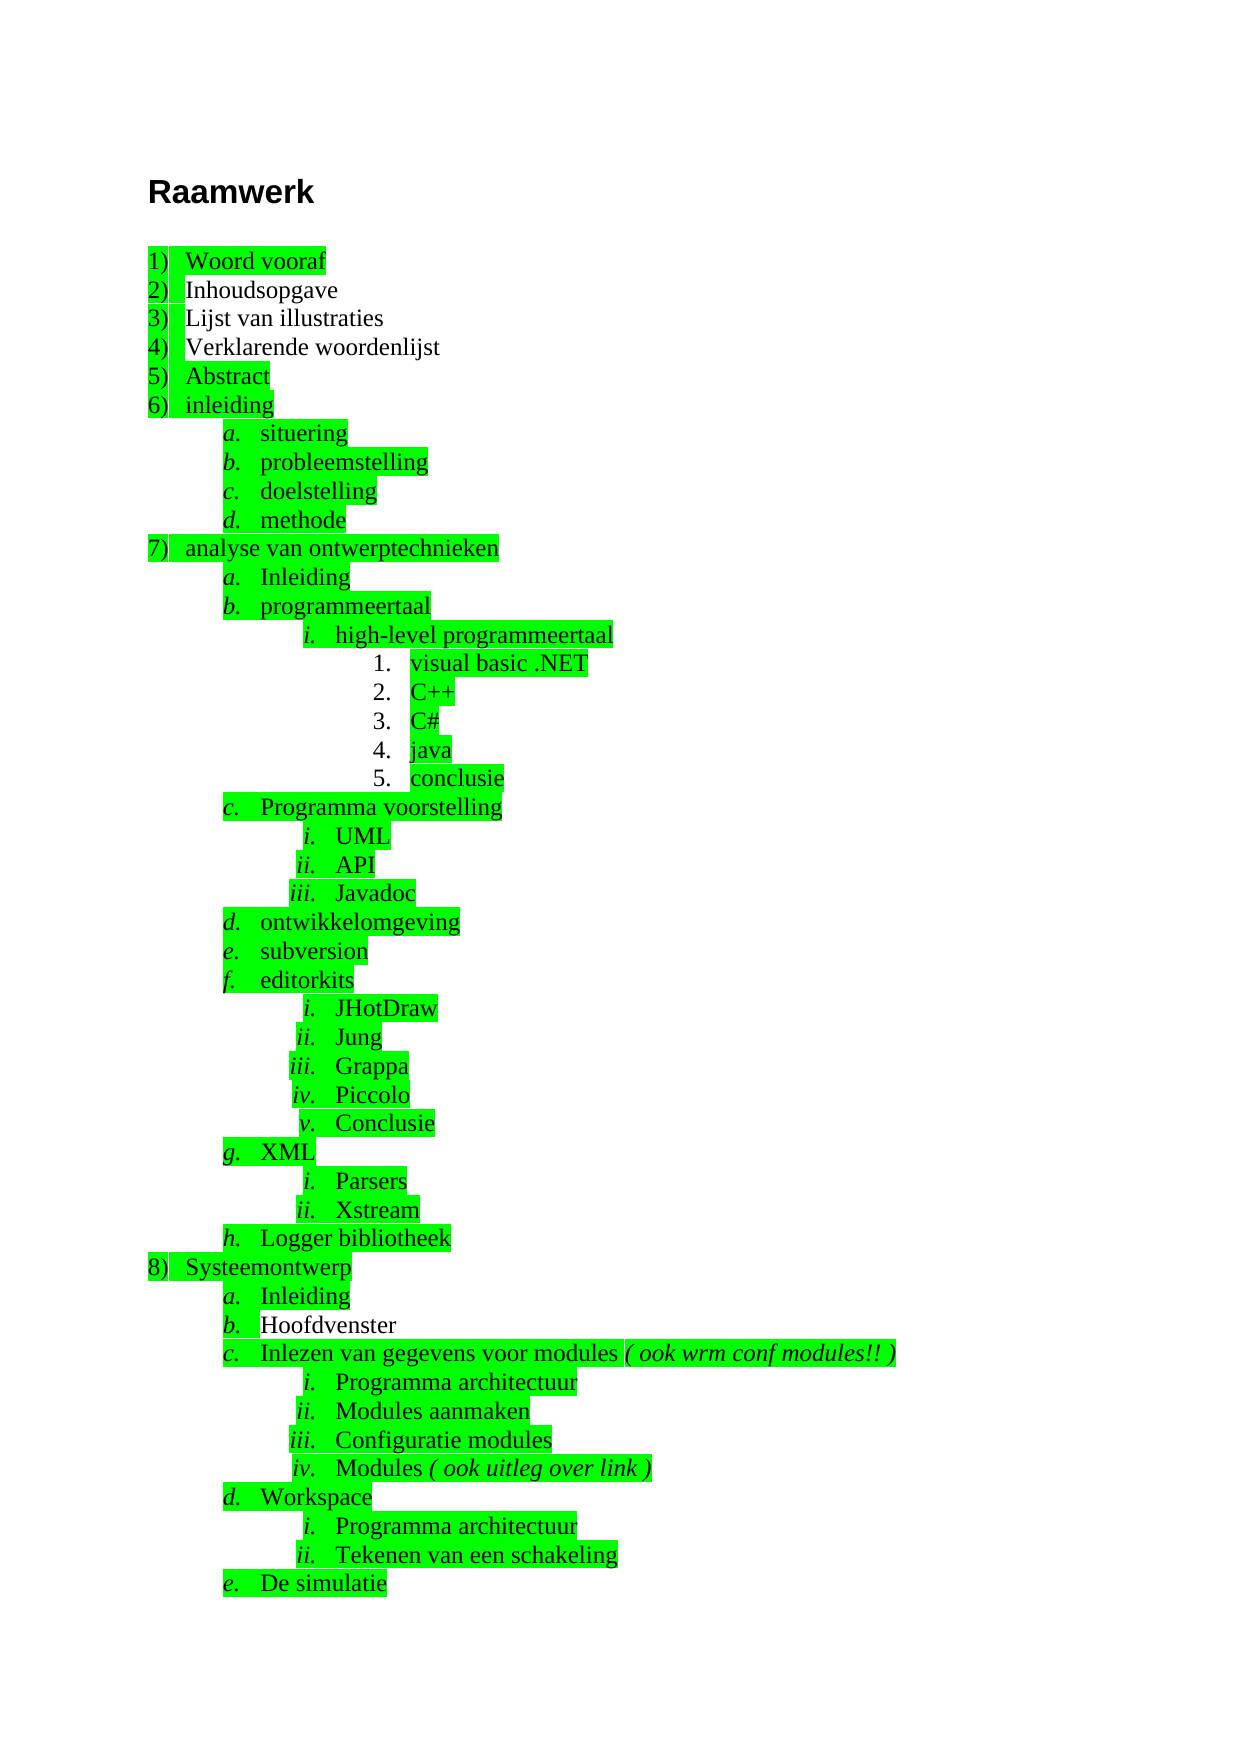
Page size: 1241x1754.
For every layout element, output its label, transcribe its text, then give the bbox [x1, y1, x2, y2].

list XML [260, 1137, 1093, 1166]
list C# [373, 706, 1093, 735]
list Piccolo [335, 1080, 1093, 1108]
list Inlezen van gegevens voor modules ( ook wrm conf modules!! ) [223, 1338, 1093, 1367]
list Lijst van illustraties [148, 303, 1093, 332]
list probleemstelling [260, 447, 1093, 476]
list UML [335, 821, 1093, 850]
list Workspace [260, 1482, 1093, 1511]
list Xstream [335, 1195, 1093, 1223]
list doelstelling [260, 476, 1093, 505]
list java [373, 735, 1093, 763]
list situering [223, 418, 1093, 447]
list visual basic .NET [373, 648, 1093, 677]
list Inhoudsopgave [185, 275, 1093, 303]
list Abstract [185, 361, 1093, 390]
list JHotDraw [316, 993, 1093, 1022]
list conclusie [373, 763, 1093, 792]
list Programma architectuur [335, 1367, 1093, 1396]
list Jung [335, 1022, 1093, 1051]
list Conclusie [316, 1108, 1093, 1137]
list Woord vooraf [185, 246, 1093, 275]
list Tekenen van een schakeling [335, 1540, 1093, 1568]
list Grappa [335, 1051, 1093, 1080]
list programmeertaal [260, 591, 1093, 620]
list inleiding [185, 390, 1093, 418]
subtitle Raamwerk [148, 173, 1093, 211]
list De simulatie [223, 1568, 1093, 1597]
list Configuratie modules [335, 1425, 1093, 1453]
list Programma architectuur [335, 1511, 1093, 1540]
list editorkits [260, 965, 1093, 993]
list Hoofdvenster [260, 1310, 1093, 1338]
list Programma voorstelling [260, 792, 1093, 821]
list Verklarende woordenlijst [185, 332, 1093, 361]
list Javadoc [316, 878, 1093, 907]
list high-level programmeertaal [335, 620, 1093, 648]
list Inleiding [260, 1281, 1093, 1310]
list Parsers [335, 1166, 1093, 1195]
list Modules ( ook uitleg over link ) [316, 1453, 1093, 1482]
list API [335, 850, 1093, 878]
list analyse van ontwerptechnieken [148, 533, 1093, 562]
list C++ [373, 677, 1093, 706]
list ontwikkelomgeving [260, 907, 1093, 936]
list Modules aanmaken [335, 1396, 1093, 1425]
list methode [260, 505, 1093, 533]
list Inleiding [260, 562, 1093, 591]
list Logger bibliotheek [223, 1223, 1093, 1252]
list subversion [260, 936, 1093, 965]
list Systeemontwerp [185, 1252, 1093, 1281]
